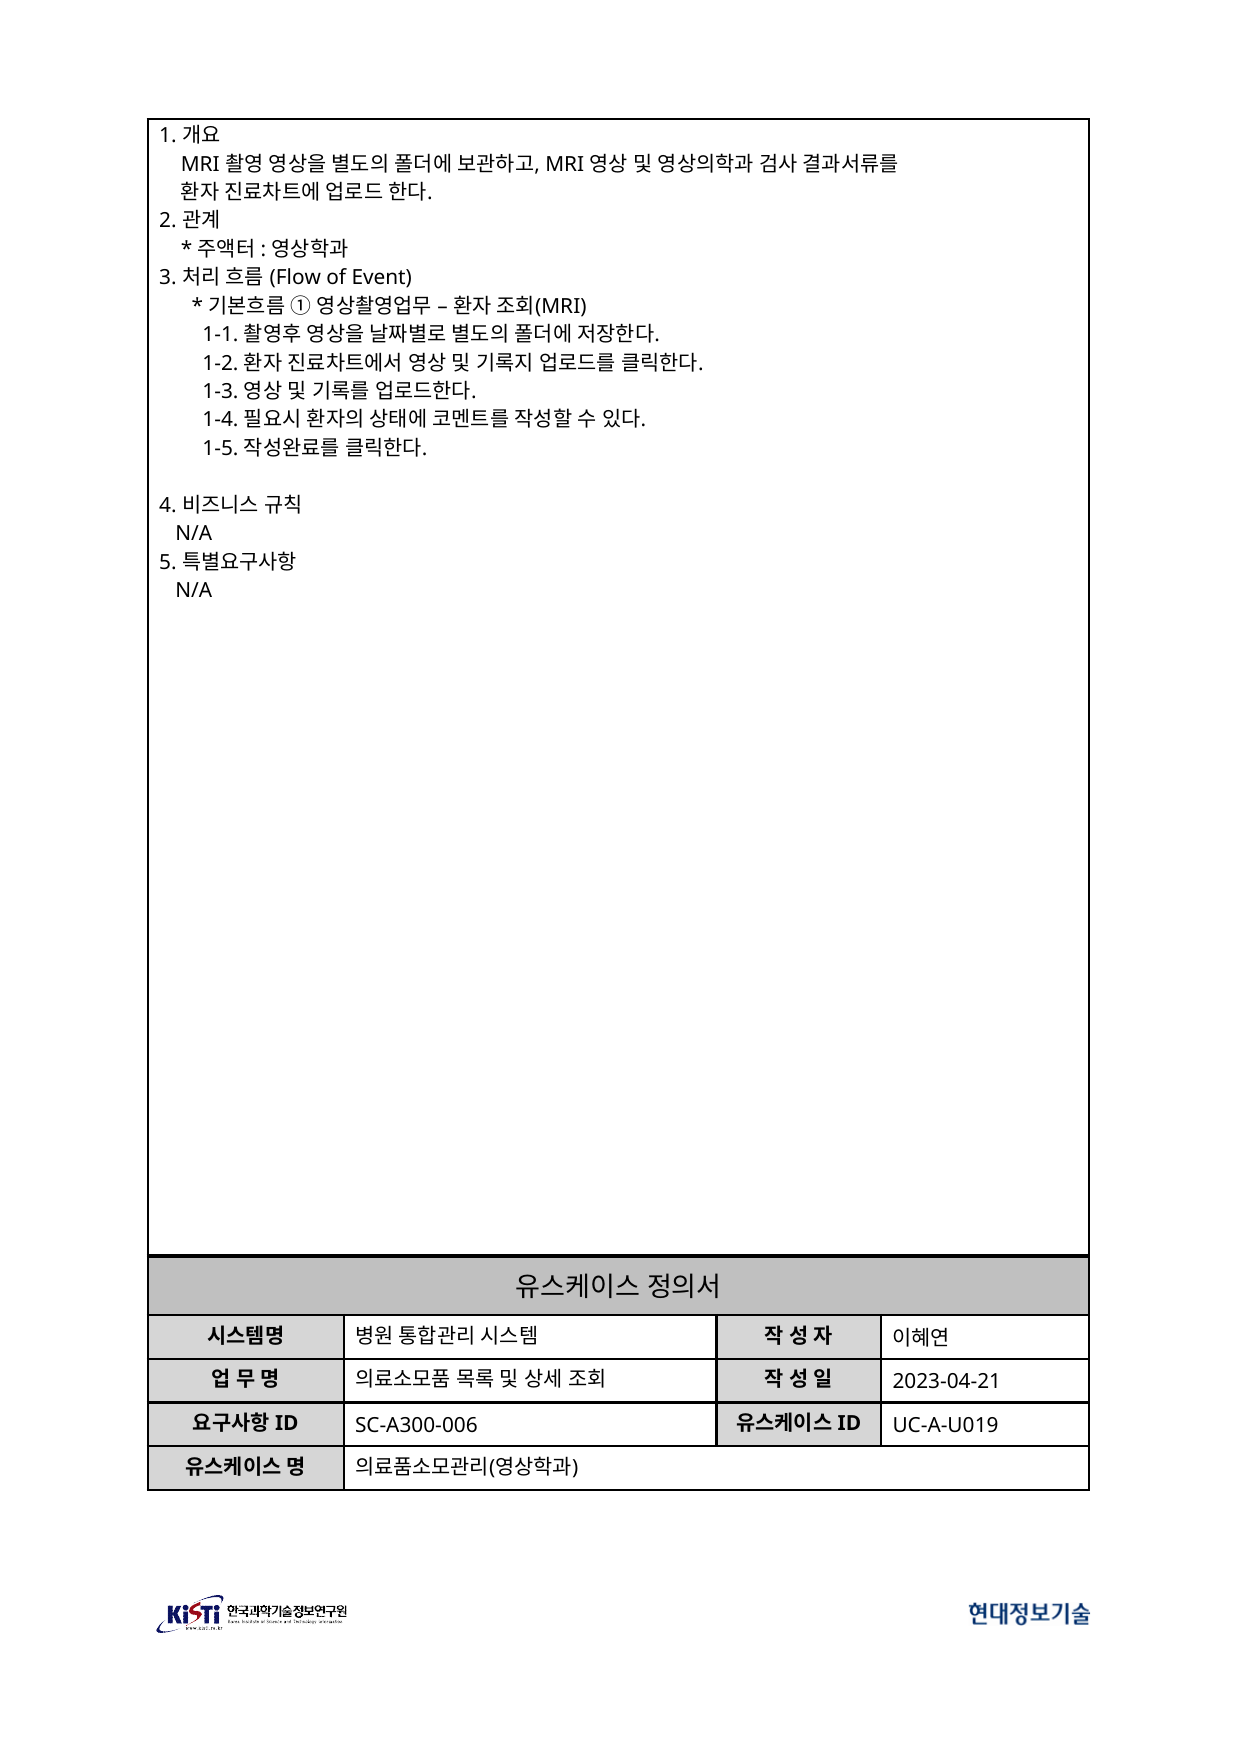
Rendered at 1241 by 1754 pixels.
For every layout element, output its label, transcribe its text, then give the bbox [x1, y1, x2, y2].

table_cell 유스케이스 ID [718, 1404, 880, 1445]
table_cell SC-A300-006 [345, 1404, 715, 1445]
table_cell 시스템명 [149, 1316, 343, 1358]
table_cell 작 성 일 [718, 1360, 880, 1401]
table_cell 1. 개요 MRI 촬영 영상을 별도의 폴더에 보관하고, MRI 영상 및 영상의학과 검사 결과서류를 환자 진료차트에 업로드 한다. 2. 관계 * 주액터 : 영상학과 3. 처리 흐름 (Flow of Event) * 기본흐름 ① 영상촬영업무 – 환자 조회(MRI) 1-1. 촬영후 영상을 날짜별로 별도의 폴더에 저장한다. 1-2. 환자 진료차트에서 영상 및 기록지 업로드를 클릭한다. 1-3. 영상 및 기록를 업로드한다. 1-4. 필요시 환자의 상태에 코멘트를 작성할 수 있다. 1-5. 작성완료를 클릭한다. 4. 비즈니스 규칙 N/A 5. 특별요구사항 N/A [149, 120, 1088, 1253]
table_cell 의료소모품 목록 및 상세 조회 [345, 1360, 715, 1401]
table_cell 병원 통합관리 시스템 [345, 1316, 715, 1358]
table_cell 유스케이스 명 [149, 1447, 343, 1489]
picture [968, 1602, 1091, 1626]
table_cell 의료품소모관리(영상학과) [345, 1447, 1088, 1489]
table_cell 업 무 명 [149, 1360, 343, 1401]
picture [156, 1595, 347, 1633]
table_cell 2023-04-21 [882, 1360, 1088, 1401]
table_cell 작 성 자 [718, 1316, 880, 1358]
table_header 유스케이스 정의서 [149, 1258, 1088, 1314]
table_cell 요구사항 ID [149, 1404, 343, 1445]
table_cell UC-A-U019 [882, 1404, 1088, 1445]
table_cell 이혜연 [882, 1316, 1088, 1358]
